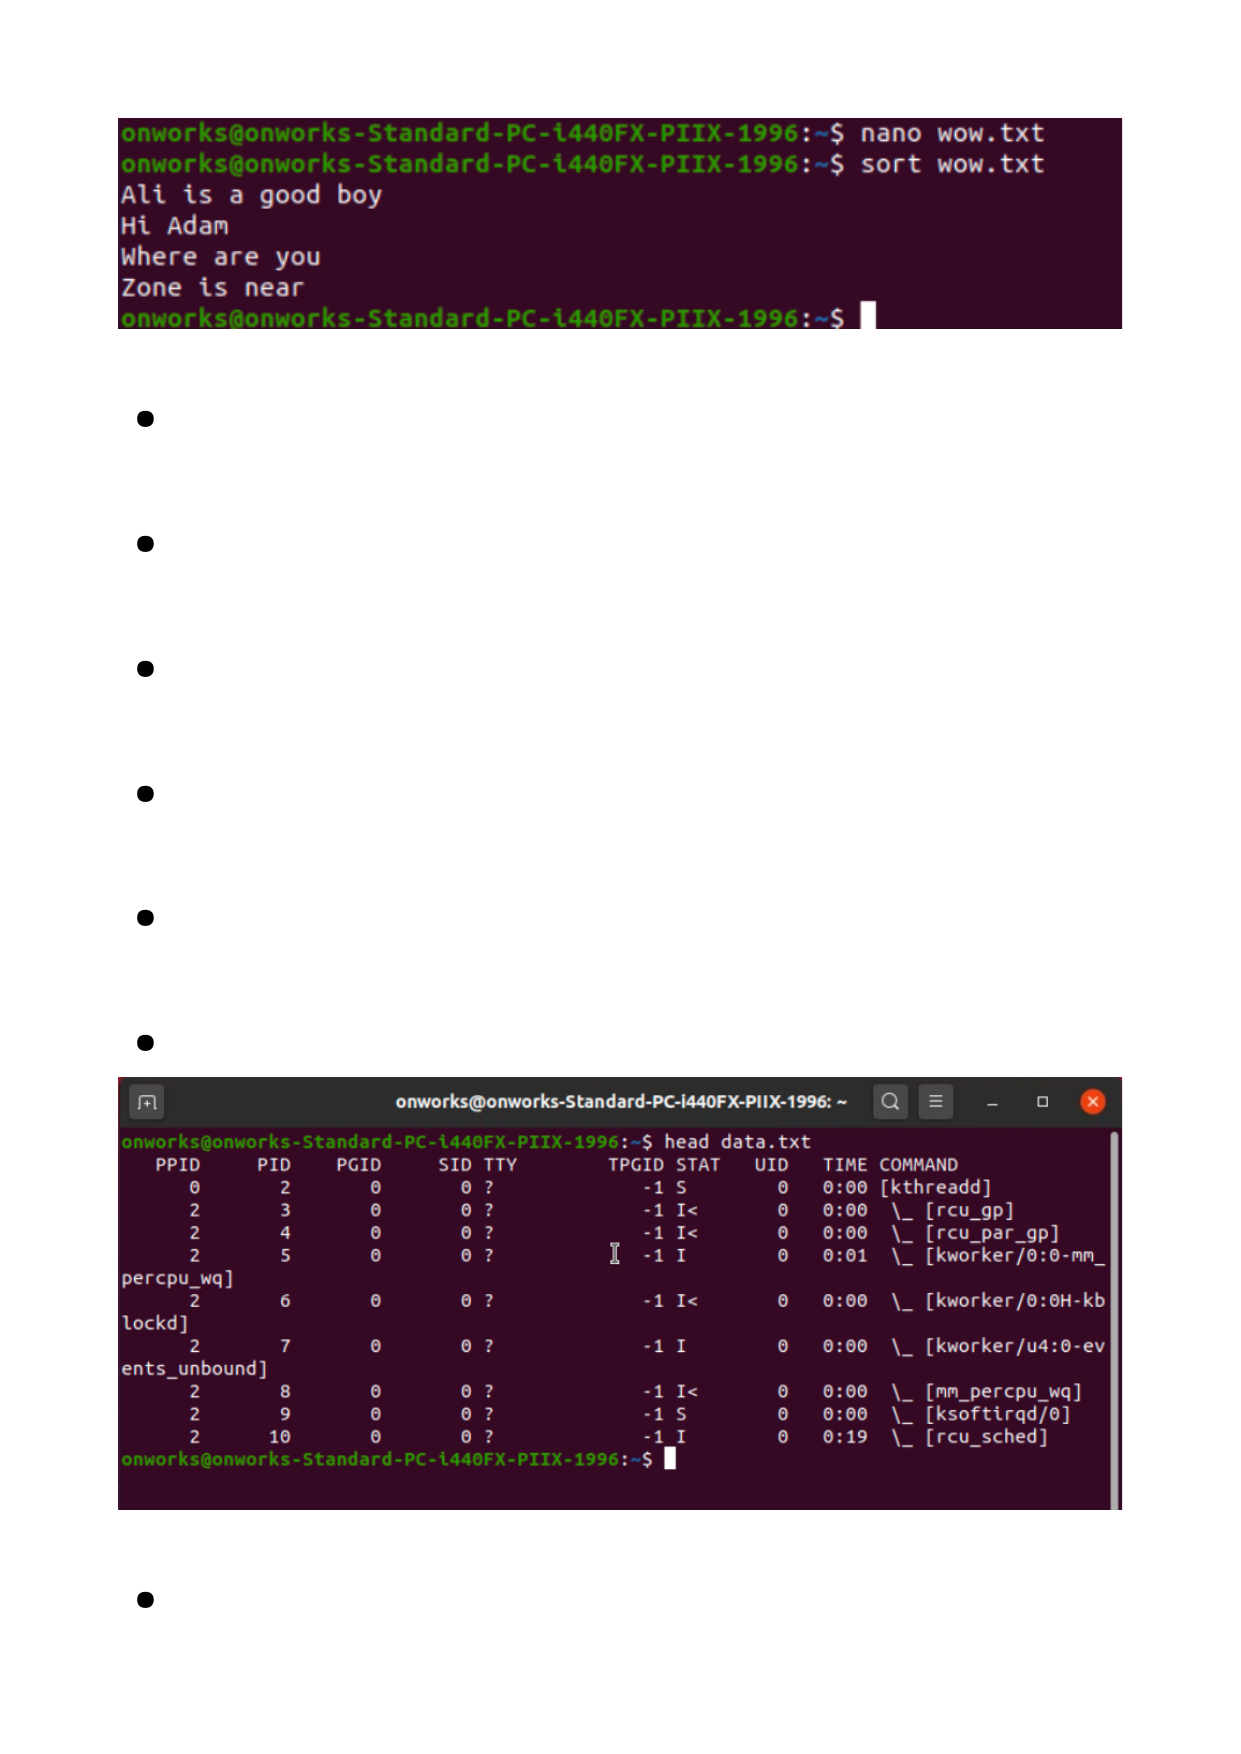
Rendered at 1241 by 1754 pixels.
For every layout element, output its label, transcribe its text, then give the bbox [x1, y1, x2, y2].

text . [118, 828, 1122, 953]
text . [118, 953, 1122, 1077]
text . [118, 1510, 1122, 1634]
text . [118, 703, 1122, 828]
text . [118, 329, 1122, 453]
picture [118, 118, 1123, 329]
picture [118, 1077, 1123, 1510]
text . [118, 453, 1122, 578]
text . [118, 578, 1122, 703]
